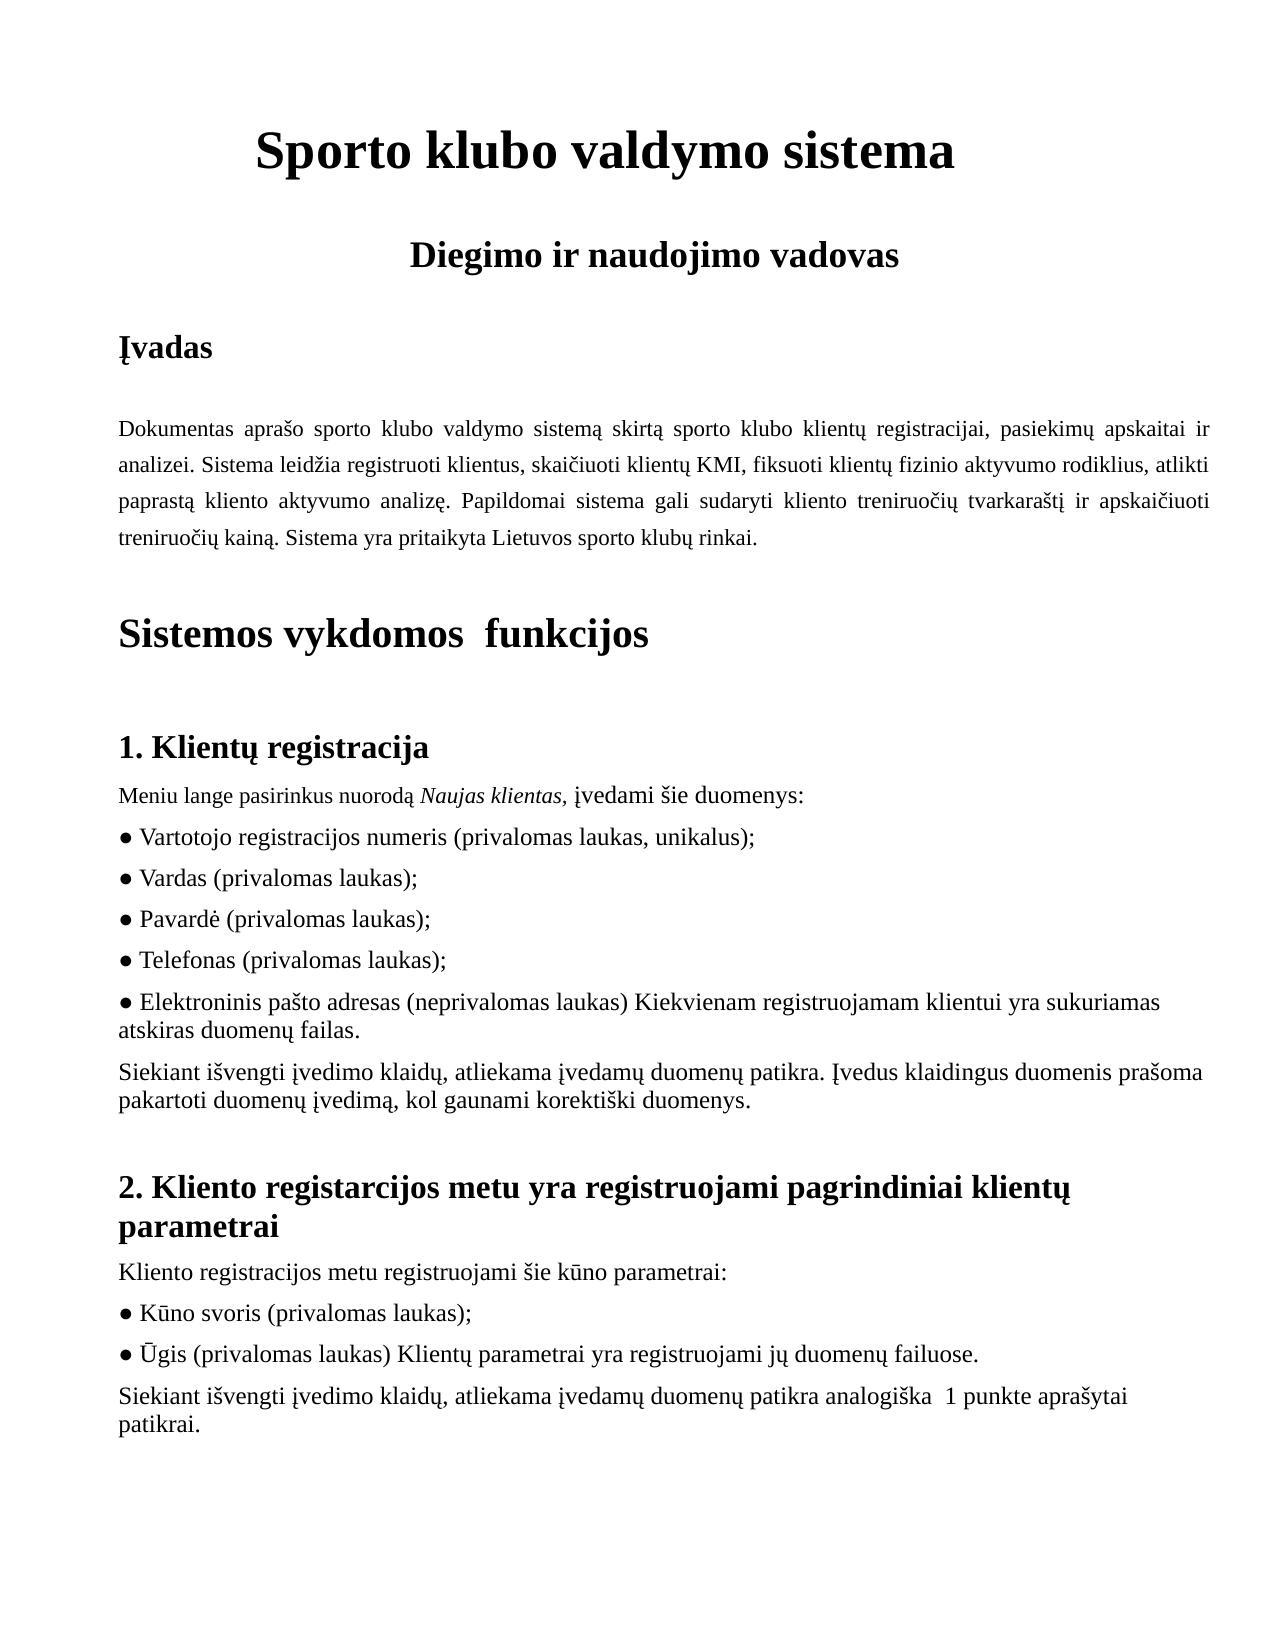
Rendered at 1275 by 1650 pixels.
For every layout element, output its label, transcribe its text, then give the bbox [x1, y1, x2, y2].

text ● Ūgis (privalomas laukas) Klientų parametrai yra registruojami jų duomenų failuose. [118, 1339, 1212, 1368]
text 1. Klientų registracija [118, 727, 827, 766]
text Įvadas [118, 319, 969, 367]
text Kliento registracijos metu registruojami šie kūno parametrai: [118, 1257, 1212, 1286]
text ● Vardas (privalomas laukas); [118, 863, 1212, 892]
text Siekiant išvengti įvedimo klaidų, atliekama įvedamų duomenų patikra. Įvedus klaidingus duomenis prašoma pakartoti duomenų įvedimą, kol gaunami korektiški duomenys. [118, 1057, 1212, 1114]
text 2. Kliento registarcijos metu yra registruojami pagrindiniai klientų parametrai [118, 1168, 1212, 1244]
text Diegimo ir naudojimo vadovas [118, 232, 969, 275]
text Siekiant išvengti įvedimo klaidų, atliekama įvedamų duomenų patikra analogiška 1 punkte aprašytai patikrai. [118, 1381, 1212, 1438]
text Sporto klubo valdymo sistema [256, 118, 1074, 180]
text Sistemos vykdomos funkcijos [118, 609, 664, 657]
text ● Pavardė (privalomas laukas); [118, 904, 1212, 933]
text ● Vartotojo registracijos numeris (privalomas laukas, unikalus); [118, 822, 1212, 850]
text Meniu lange pasirinkus nuorodą Naujas klientas, įvedami šie duomenys: [118, 780, 1212, 809]
text ● Telefonas (privalomas laukas); [118, 945, 1212, 974]
text ● Kūno svoris (privalomas laukas); [118, 1298, 1212, 1327]
text ● Elektroninis pašto adresas (neprivalomas laukas) Kiekvienam registruojamam klientui yra sukuriamas atskiras duomenų failas. [118, 987, 1212, 1044]
text Dokumentas aprašo sporto klubo valdymo sistemą skirtą sporto klubo klientų registracijai, pasiekimų apskaitai ir analizei. Sistema leidžia registruoti klientus, skaičiuoti klientų KMI, fiksuoti klientų fizinio aktyvumo rodiklius, atlikti paprastą kliento aktyvumo analizę. Papildomai sistema gali sudaryti kliento treniruočių tvarkaraštį ir apskaičiuoti treniruočių kainą. Sistema yra pritaikyta Lietuvos sporto klubų rinkai. [118, 414, 1211, 550]
